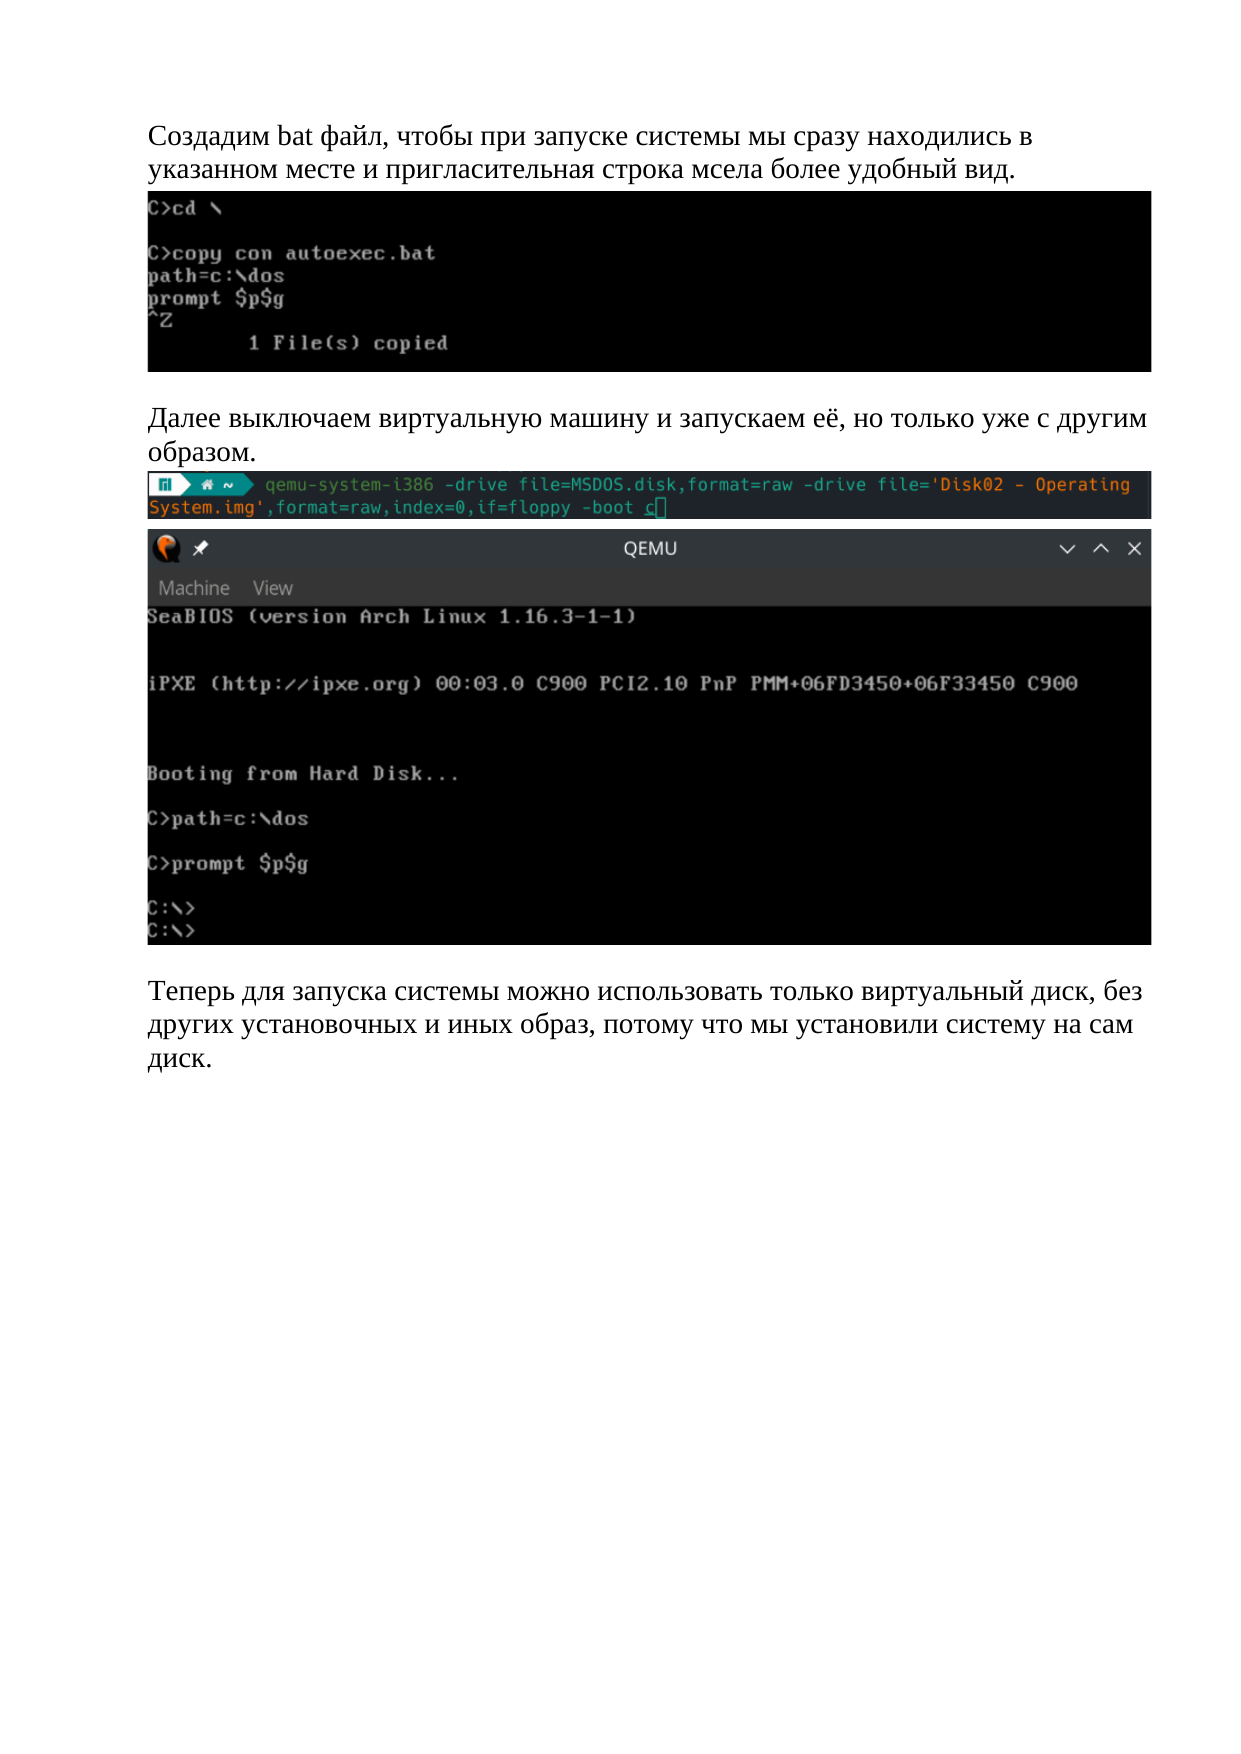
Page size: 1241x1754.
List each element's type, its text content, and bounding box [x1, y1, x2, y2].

picture [147, 191, 1152, 372]
text Создадим bat файл, чтобы при запуске системы мы сразу находились в указанном месте и пригласительная строка мсела более удобный вид. [148, 118, 1152, 185]
picture [147, 529, 1152, 945]
text Далее выключаем виртуальную машину и запускаем её, но только уже с другим образом. [148, 401, 1152, 468]
text Теперь для запуска системы можно использовать только виртуальный диск, без других установочных и иных образ, потому что мы установили систему на сам диск. [148, 973, 1152, 1073]
picture [147, 471, 1152, 519]
